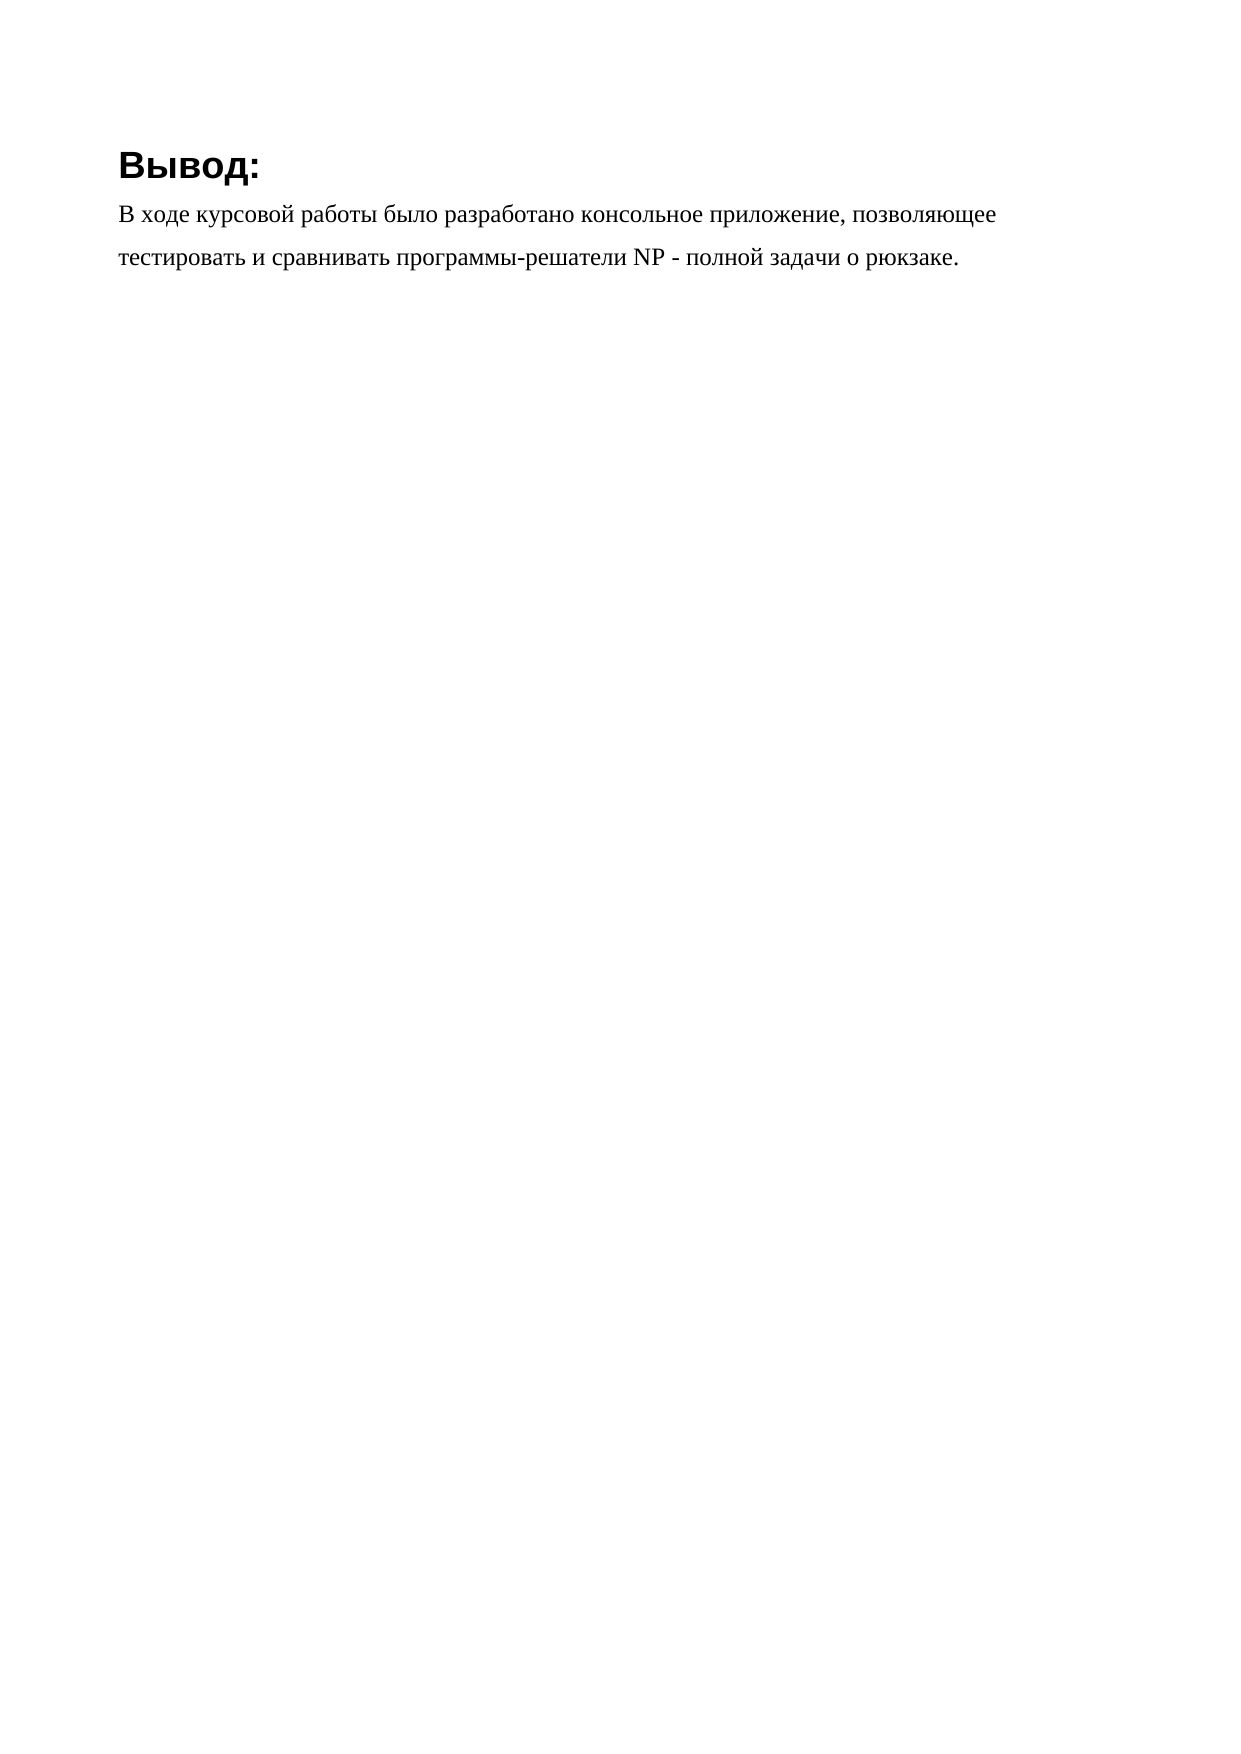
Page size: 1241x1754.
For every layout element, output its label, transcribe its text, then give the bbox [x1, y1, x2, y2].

text В ходе курсовой работы было разработано консольное приложение, позволяющее тестировать и сравнивать программы-решатели NP - полной задачи о рюкзаке. [118, 199, 1122, 271]
subtitle Вывод: [118, 143, 1122, 187]
